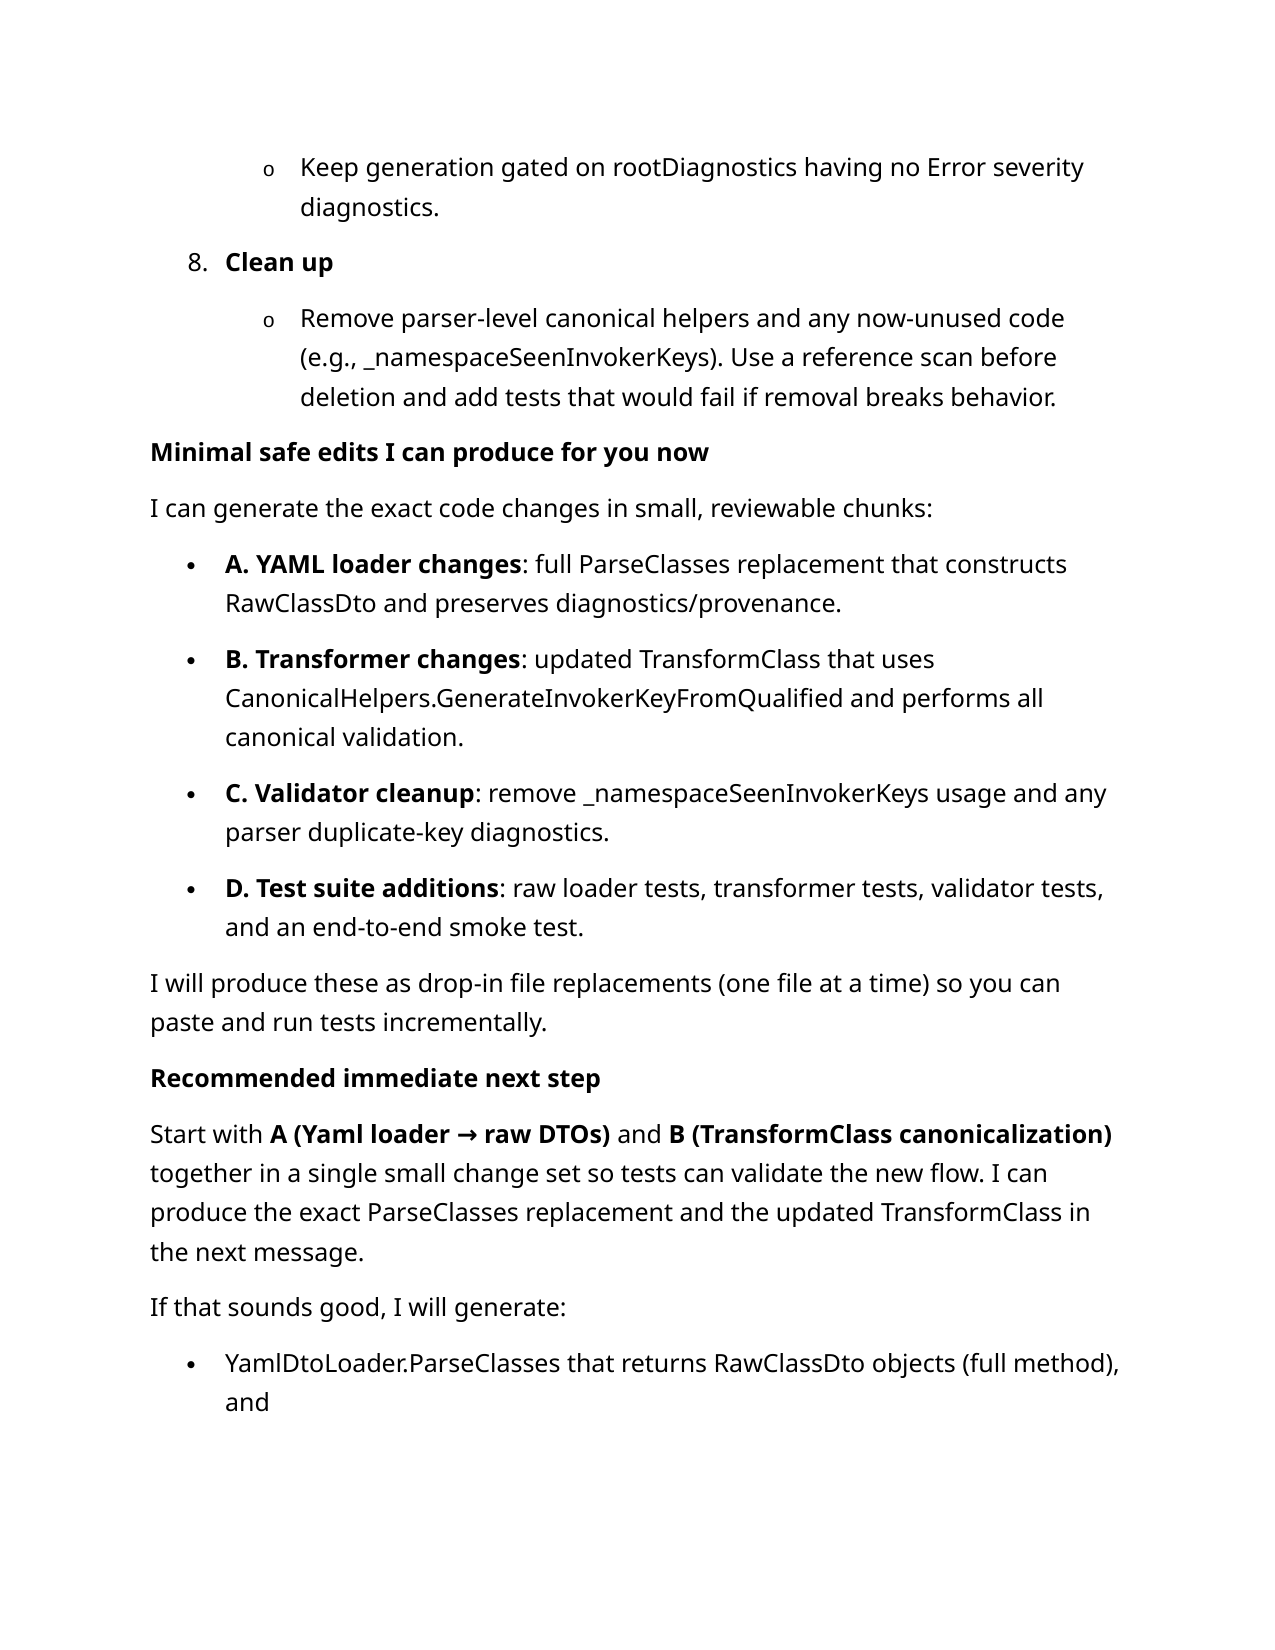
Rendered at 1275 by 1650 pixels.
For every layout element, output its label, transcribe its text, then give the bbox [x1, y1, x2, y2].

list D. Test suite additions: raw loader tests, transformer tests, validator tests, and an end‑to‑end smoke test. [187, 871, 1125, 944]
text I will produce these as drop‑in file replacements (one file at a time) so you can paste and run tests incrementally. [150, 966, 1125, 1039]
list Clean up [187, 245, 1125, 279]
list YamlDtoLoader.ParseClasses that returns RawClassDto objects (full method), and [187, 1346, 1125, 1419]
list B. Transformer changes: updated TransformClass that uses CanonicalHelpers.GenerateInvokerKeyFromQualified and performs all canonical validation. [187, 642, 1125, 754]
text Recommended immediate next step [150, 1061, 1125, 1095]
text Start with A (Yaml loader → raw DTOs) and B (TransformClass canonicalization) together in a single small change set so tests can validate the new flow. I can produce the exact ParseClasses replacement and the updated TransformClass in the next message. [150, 1117, 1125, 1268]
list Keep generation gated on rootDiagnostics having no Error severity diagnostics. [262, 150, 1125, 223]
list A. YAML loader changes: full ParseClasses replacement that constructs RawClassDto and preserves diagnostics/provenance. [187, 547, 1125, 620]
text Minimal safe edits I can produce for you now [150, 435, 1125, 469]
text I can generate the exact code changes in small, reviewable chunks: [150, 491, 1125, 525]
text If that sounds good, I will generate: [150, 1290, 1125, 1324]
list Remove parser-level canonical helpers and any now-unused code (e.g., _namespaceSeenInvokerKeys). Use a reference scan before deletion and add tests that would fail if removal breaks behavior. [262, 301, 1125, 413]
list C. Validator cleanup: remove _namespaceSeenInvokerKeys usage and any parser duplicate-key diagnostics. [187, 776, 1125, 849]
